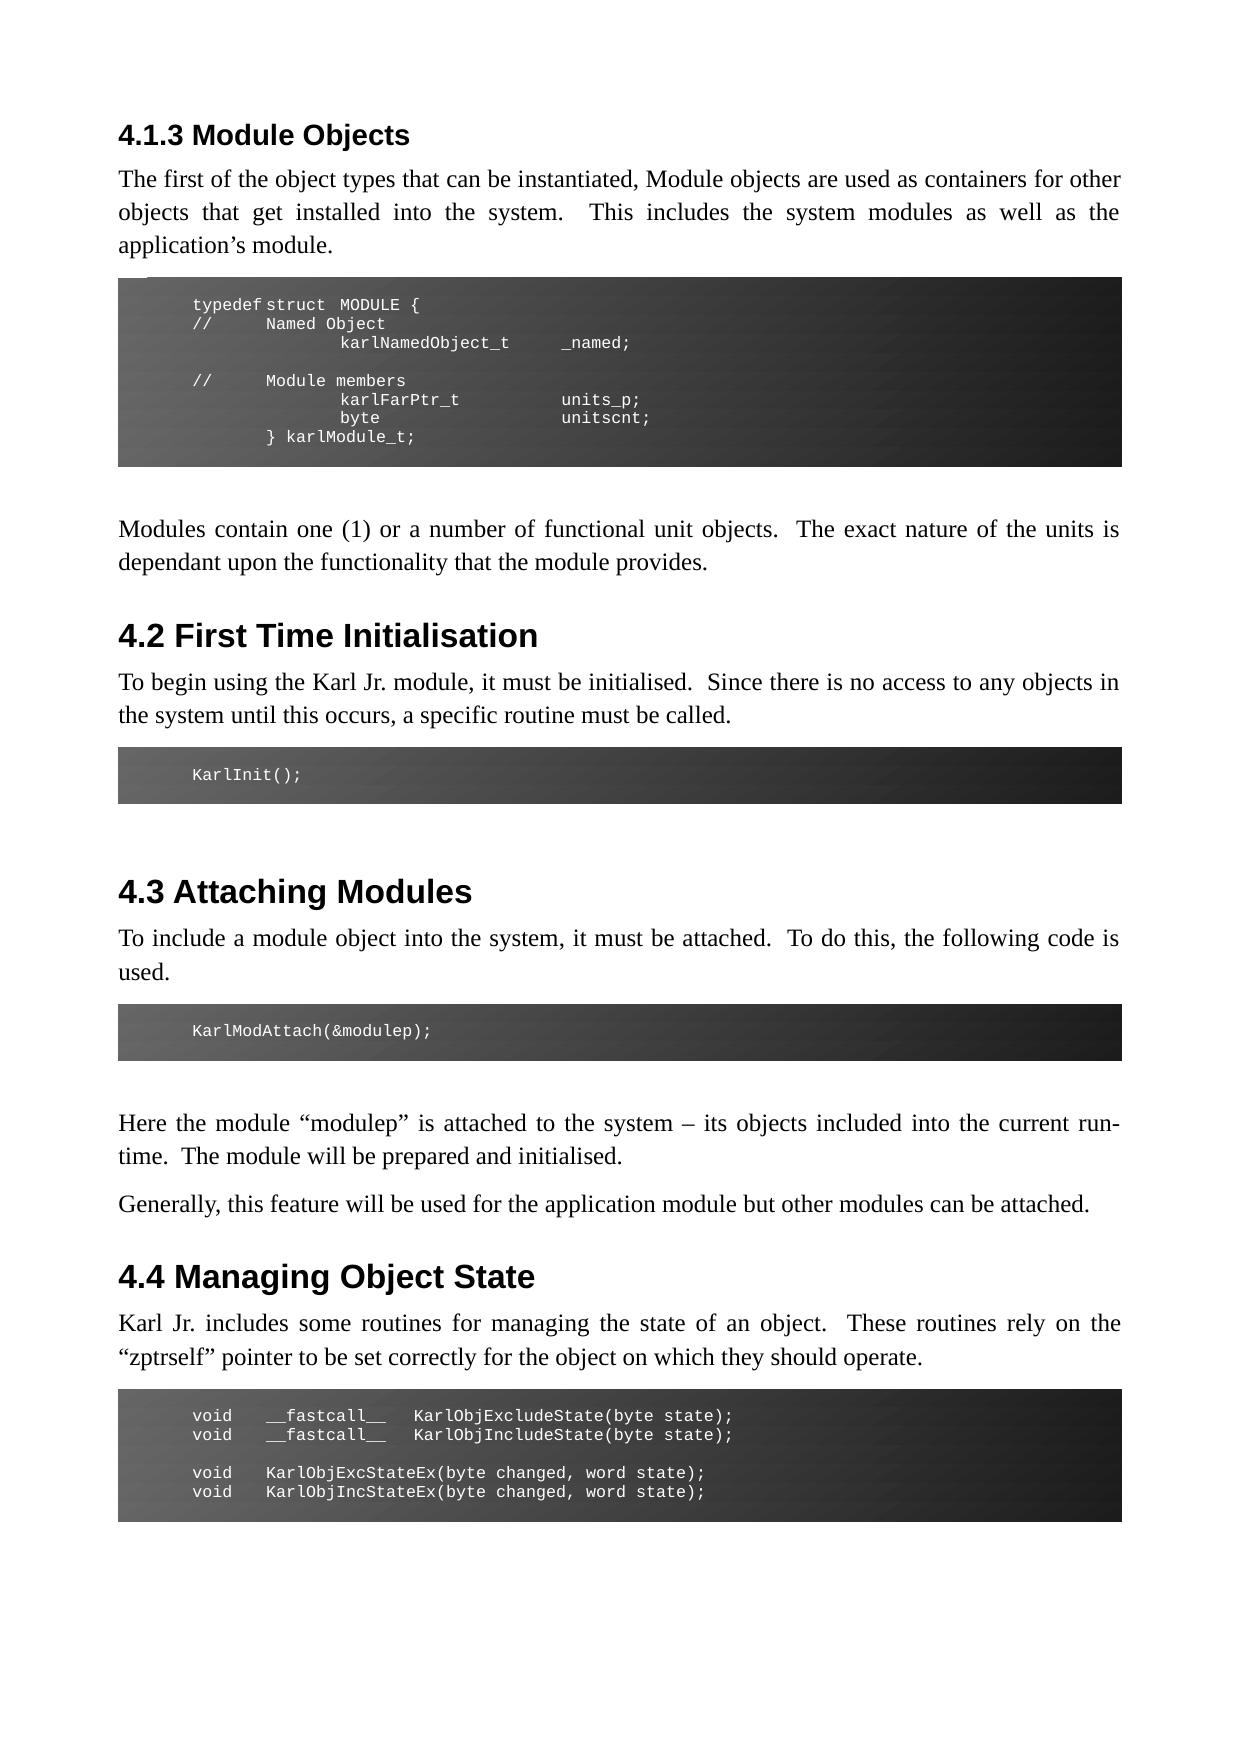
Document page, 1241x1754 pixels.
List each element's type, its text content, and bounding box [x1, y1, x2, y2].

text void KarlObjExcStateEx(byte changed, word state); [118, 1464, 1122, 1483]
subtitle 4.3 Attaching Modules [118, 872, 1122, 911]
text Modules contain one (1) or a number of functional unit objects. The exact nature of the units is dependant upon the functionality that the module provides. [118, 514, 1122, 576]
text karlNamedObject_t _named; [118, 334, 1122, 353]
text // Module members [118, 372, 1122, 391]
text KarlInit(); [118, 766, 1122, 785]
text void KarlObjIncStateEx(byte changed, word state); [118, 1483, 1122, 1502]
text // Named Object [118, 316, 1122, 334]
text void __fastcall__ KarlObjIncludeState(byte state); [118, 1427, 1122, 1446]
text To include a module object into the system, it must be attached. To do this, the following code is used. [118, 923, 1122, 985]
text KarlModAttach(&modulep); [118, 1023, 1122, 1042]
text The first of the object types that can be instantiated, Module objects are used as containers for other objects that get installed into the system. This includes the system modules as well as the application’s module. [118, 164, 1122, 259]
subtitle 4.2 First Time Initialisation [118, 616, 1122, 654]
subtitle 4.1.3 Module Objects [118, 118, 1122, 152]
text typedef struct MODULE { [118, 297, 1122, 316]
text } karlModule_t; [118, 429, 1122, 448]
text Generally, this feature will be used for the application module but other modules can be attached. [118, 1189, 1122, 1218]
text void __fastcall__ KarlObjExcludeState(byte state); [118, 1408, 1122, 1427]
text karlFarPtr_t units_p; [118, 391, 1122, 410]
text To begin using the Karl Jr. module, it must be initialised. Since there is no access to any objects in the system until this occurs, a specific routine must be called. [118, 667, 1122, 728]
text Karl Jr. includes some routines for managing the state of an object. These routines rely on the “zptrself” pointer to be set correctly for the object on which they should operate. [118, 1308, 1122, 1370]
text byte unitscnt; [118, 410, 1122, 429]
subtitle 4.4 Managing Object State [118, 1257, 1122, 1296]
text Here the module “modulep” is attached to the system – its objects included into the current run-time. The module will be prepared and initialised. [118, 1108, 1122, 1170]
